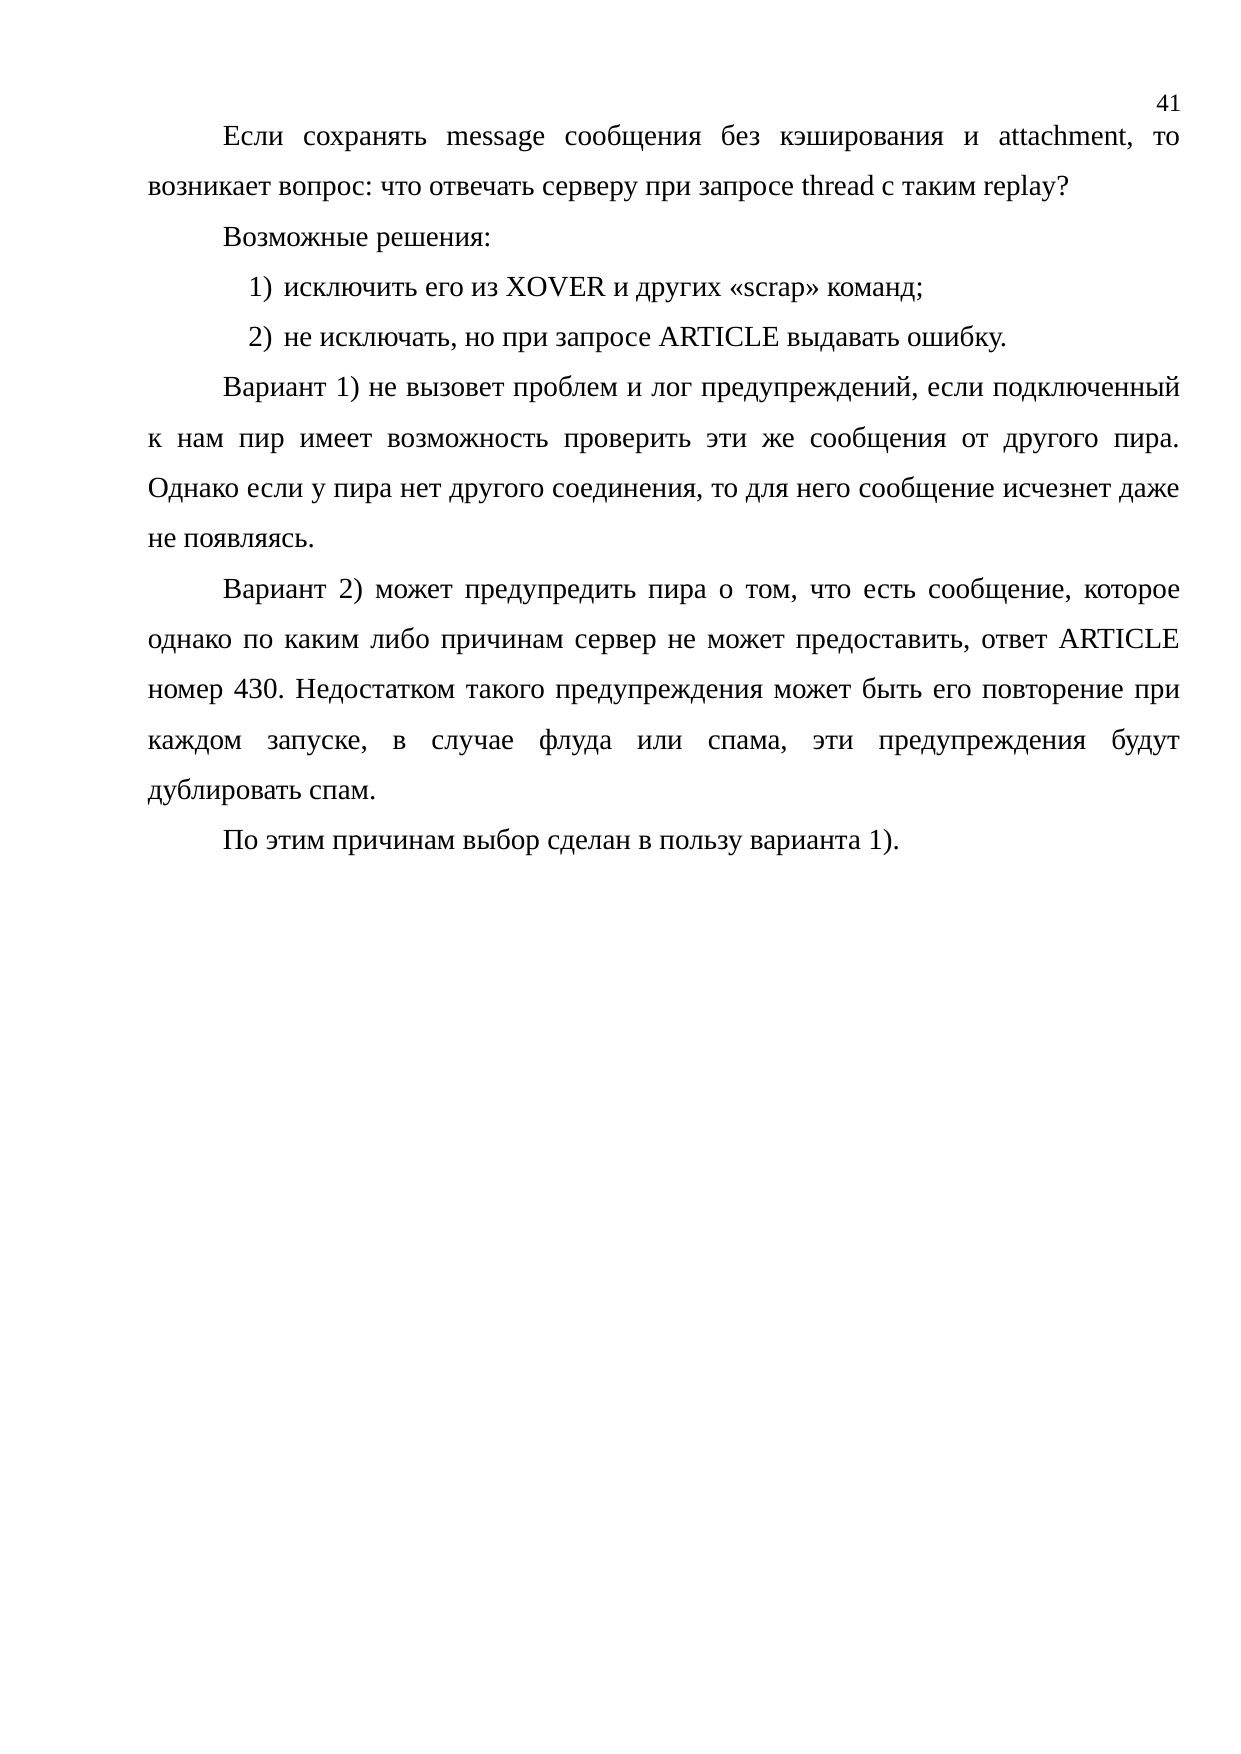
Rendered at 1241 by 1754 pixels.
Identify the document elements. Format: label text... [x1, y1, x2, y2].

text Вариант 2) может предупредить пира о том, что есть сообщение, которое однако по каким либо причинам сервер не может предоставить, ответ ARTICLE номер 430. Недостатком такого предупреждения может быть его повторение при каждом запуске, в случае флуда или спама, эти предупреждения будут дублировать спам. [148, 571, 1181, 806]
list не исключать, но при запросе ARTICLE выдавать ошибку. [248, 319, 1181, 353]
text По этим причинам выбор сделан в пользу варианта 1). [148, 822, 1181, 856]
list исключить его из XOVER и других «scrap» команд; [248, 269, 1181, 302]
text Если сохранять message сообщения без кэширования и attachment, то возникает вопрос: что отвечать серверу при запросе thread с таким replay? [148, 118, 1181, 202]
text Вариант 1) не вызовет проблем и лог предупреждений, если подключенный к нам пир имеет возможность проверить эти же сообщения от другого пира. Однако если у пира нет другого соединения, то для него сообщение исчезнет даже не появляясь. [148, 369, 1181, 554]
text Возможные решения: [148, 219, 1181, 252]
